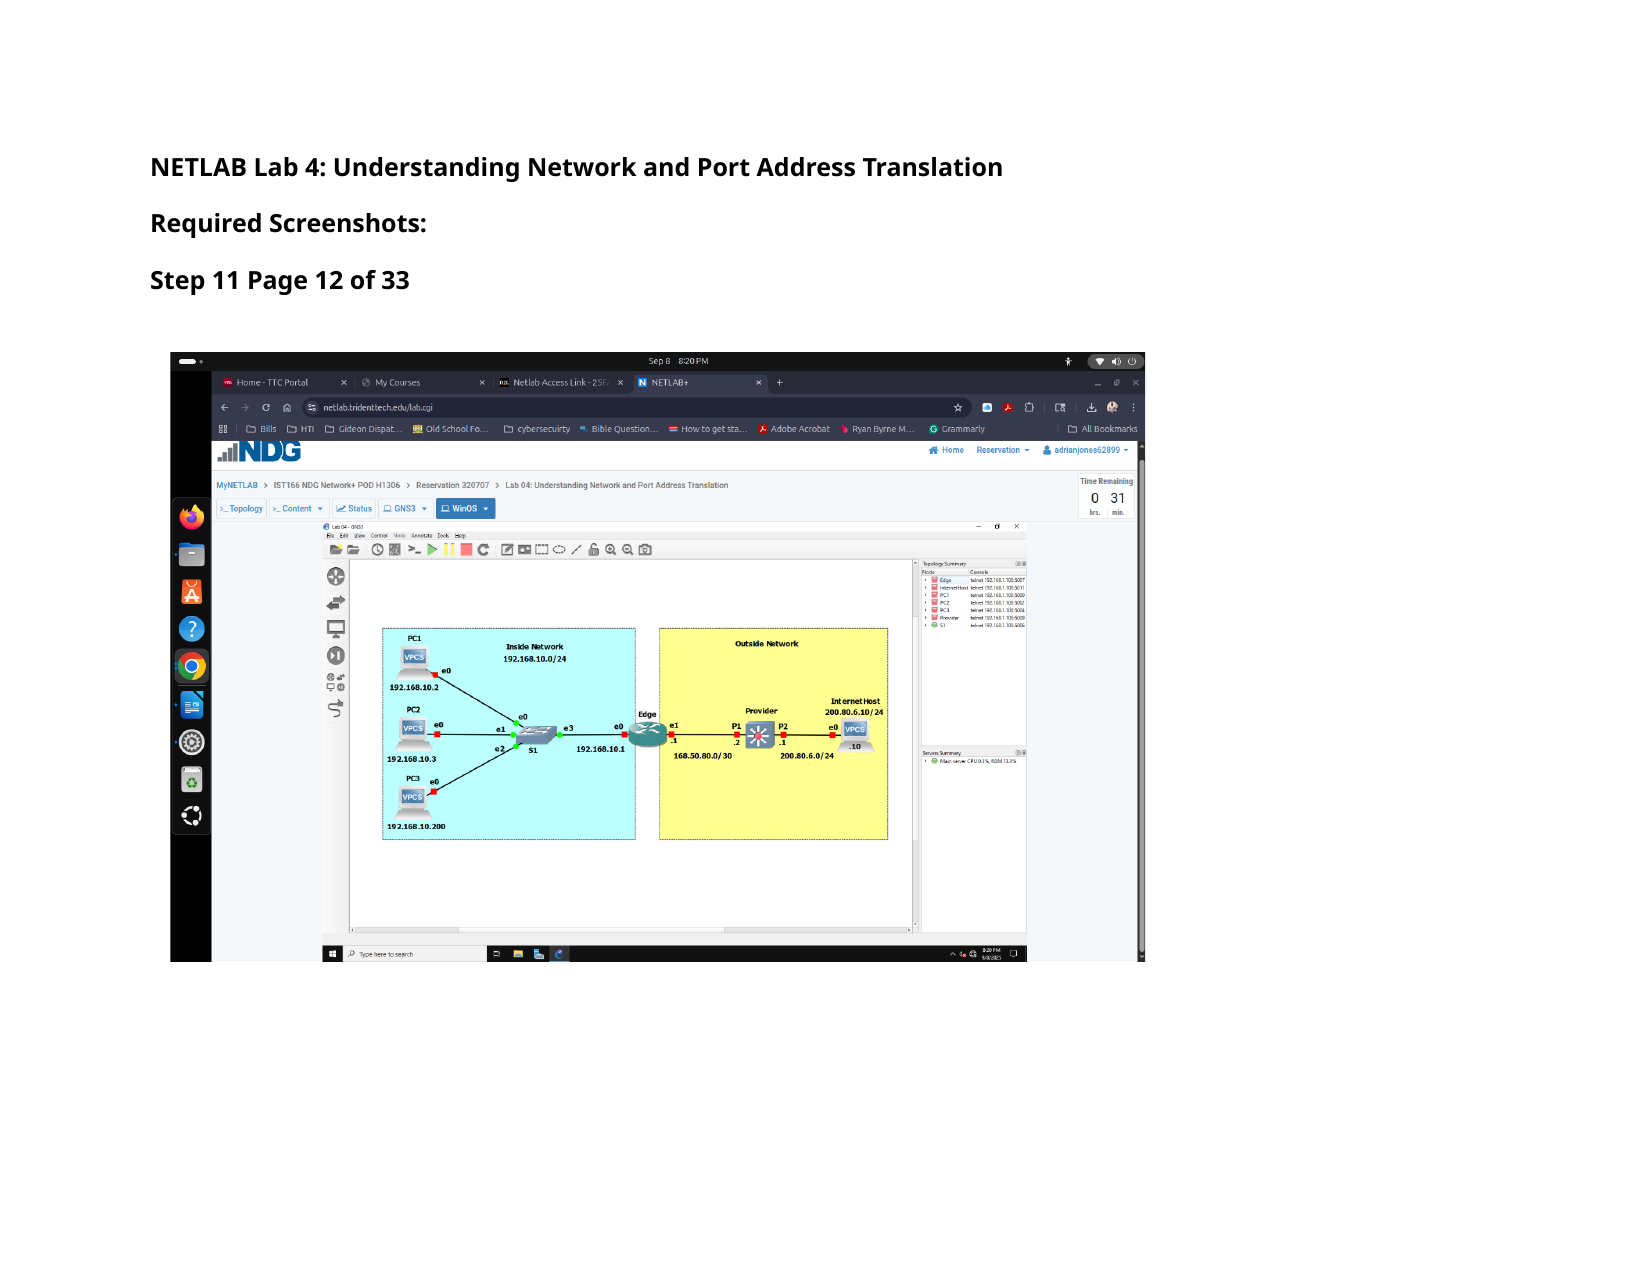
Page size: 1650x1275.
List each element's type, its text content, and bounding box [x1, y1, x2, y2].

text Step 11 Page 12 of 33 [150, 262, 1500, 296]
text NETLAB Lab 4: Understanding Network and Port Address Translation [150, 150, 1500, 184]
text Required Screenshots: [150, 206, 1500, 240]
picture [170, 352, 1146, 962]
